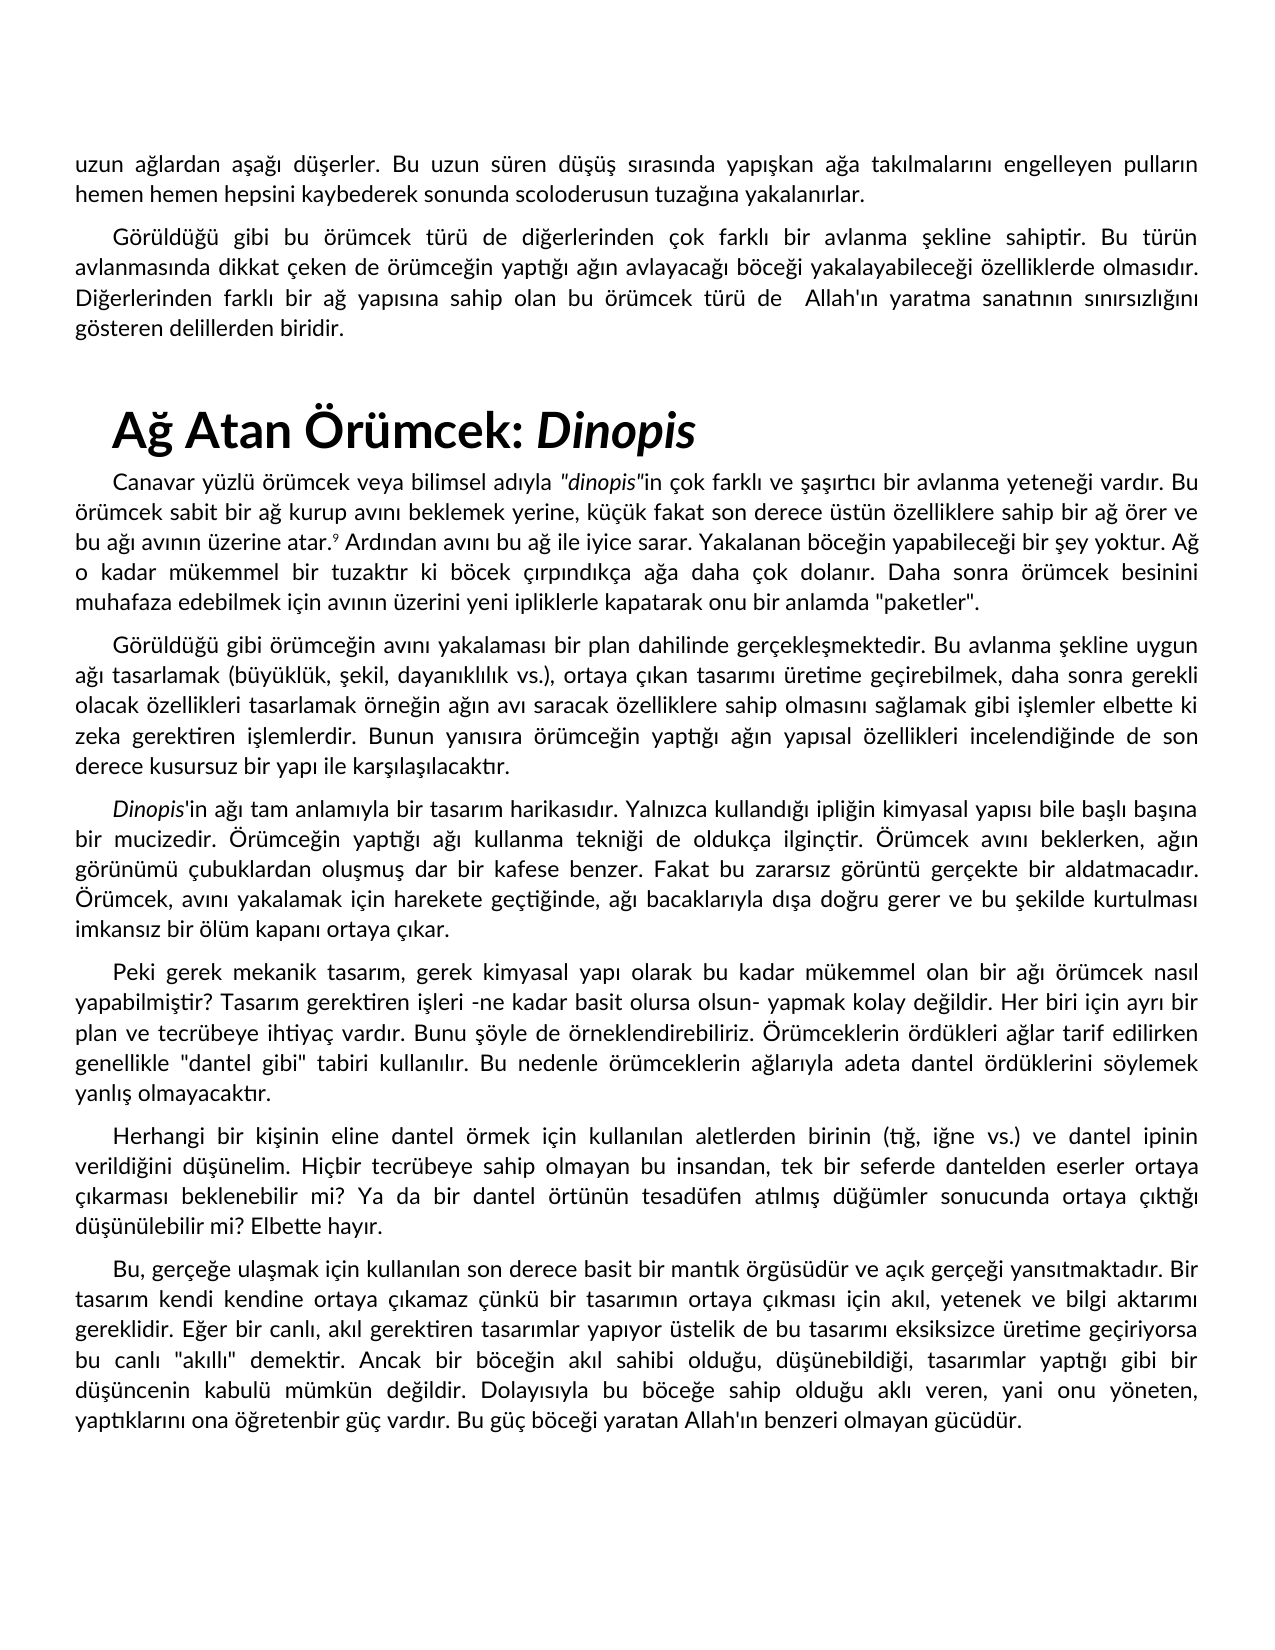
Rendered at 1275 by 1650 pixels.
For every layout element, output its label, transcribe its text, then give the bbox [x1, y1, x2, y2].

text Peki gerek mekanik tasarım, gerek kimyasal yapı olarak bu kadar mükemmel olan bir ağı örümcek nasıl yapabilmiştir? Tasarım gerektiren işleri -ne kadar basit olursa olsun- yapmak kolay değildir. Her biri için ayrı bir plan ve tecrübeye ihtiyaç vardır. Bunu şöyle de örneklendirebiliriz. Örümceklerin ördükleri ağlar tarif edilirken genellikle "dantel gibi" tabiri kullanılır. Bu nedenle örümceklerin ağlarıyla adeta dantel ördüklerini söylemek yanlış olmayacaktır. [75, 958, 1200, 1106]
text Bu, gerçeğe ulaşmak için kullanılan son derece basit bir mantık örgüsüdür ve açık gerçeği yansıtmaktadır. Bir tasarım kendi kendine ortaya çıkamaz çünkü bir tasarımın ortaya çıkması için akıl, yetenek ve bilgi aktarımı gereklidir. Eğer bir canlı, akıl gerektiren tasarımlar yapıyor üstelik de bu tasarımı eksiksizce üretime geçiriyorsa bu canlı "akıllı" demektir. Ancak bir böceğin akıl sahibi olduğu, düşünebildiği, tasarımlar yaptığı gibi bir düşüncenin kabulü mümkün değildir. Dolayısıyla bu böceğe sahip olduğu aklı veren, yani onu yöneten, yaptıklarını ona öğretenbir güç vardır. Bu güç böceği yaratan Allah'ın benzeri olmayan gücüdür. [75, 1255, 1200, 1433]
text Canavar yüzlü örümcek veya bilimsel adıyla "dinopis"in çok farklı ve şaşırtıcı bir avlanma yeteneği vardır. Bu örümcek sabit bir ağ kurup avını beklemek yerine, küçük fakat son derece üstün özelliklere sahip bir ağ örer ve bu ağı avının üzerine atar.9 Ardından avını bu ağ ile iyice sarar. Yakalanan böceğin yapabileceği bir şey yoktur. Ağ o kadar mükemmel bir tuzaktır ki böcek çırpındıkça ağa daha çok dolanır. Daha sonra örümcek besinini muhafaza edebilmek için avının üzerini yeni ipliklerle kapatarak onu bir anlamda "paketler". [75, 467, 1200, 616]
text Herhangi bir kişinin eline dantel örmek için kullanılan aletlerden birinin (tığ, iğne vs.) ve dantel ipinin verildiğini düşünelim. Hiçbir tecrübeye sahip olmayan bu insandan, tek bir seferde dantelden eserler ortaya çıkarması beklenebilir mi? Ya da bir dantel örtünün tesadüfen atılmış düğümler sonucunda ortaya çıktığı düşünülebilir mi? Elbette hayır. [75, 1121, 1200, 1239]
text Dinopis'in ağı tam anlamıyla bir tasarım harikasıdır. Yalnızca kullandığı ipliğin kimyasal yapısı bile başlı başına bir mucizedir. Örümceğin yaptığı ağı kullanma tekniği de oldukça ilginçtir. Örümcek avını beklerken, ağın görünümü çubuklardan oluşmuş dar bir kafese benzer. Fakat bu zararsız görüntü gerçekte bir aldatmacadır. Örümcek, avını yakalamak için harekete geçtiğinde, ağı bacaklarıyla dışa doğru gerer ve bu şekilde kurtulması imkansız bir ölüm kapanı ortaya çıkar. [75, 794, 1200, 943]
text Görüldüğü gibi örümceğin avını yakalaması bir plan dahilinde gerçekleşmektedir. Bu avlanma şekline uygun ağı tasarlamak (büyüklük, şekil, dayanıklılık vs.), ortaya çıkan tasarımı üretime geçirebilmek, daha sonra gerekli olacak özellikleri tasarlamak örneğin ağın avı saracak özelliklere sahip olmasını sağlamak gibi işlemler elbette ki zeka gerektiren işlemlerdir. Bunun yanısıra örümceğin yaptığı ağın yapısal özellikleri incelendiğinde de son derece kusursuz bir yapı ile karşılaşılacaktır. [75, 631, 1200, 779]
text Görüldüğü gibi bu örümcek türü de diğerlerinden çok farklı bir avlanma şekline sahiptir. Bu türün avlanmasında dikkat çeken de örümceğin yaptığı ağın avlayacağı böceği yakalayabileceği özelliklerde olmasıdır. Diğerlerinden farklı bir ağ yapısına sahip olan bu örümcek türü de Allah'ın yaratma sanatının sınırsızlığını gösteren delillerden biridir. [75, 223, 1200, 341]
text uzun ağlardan aşağı düşerler. Bu uzun süren düşüş sırasında yapışkan ağa takılmalarını engelleyen pulların hemen hemen hepsini kaybederek sonunda scoloderusun tuzağına yakalanırlar. [75, 150, 1200, 208]
subtitle Ağ Atan Örümcek: Dinopis [112, 399, 1200, 459]
